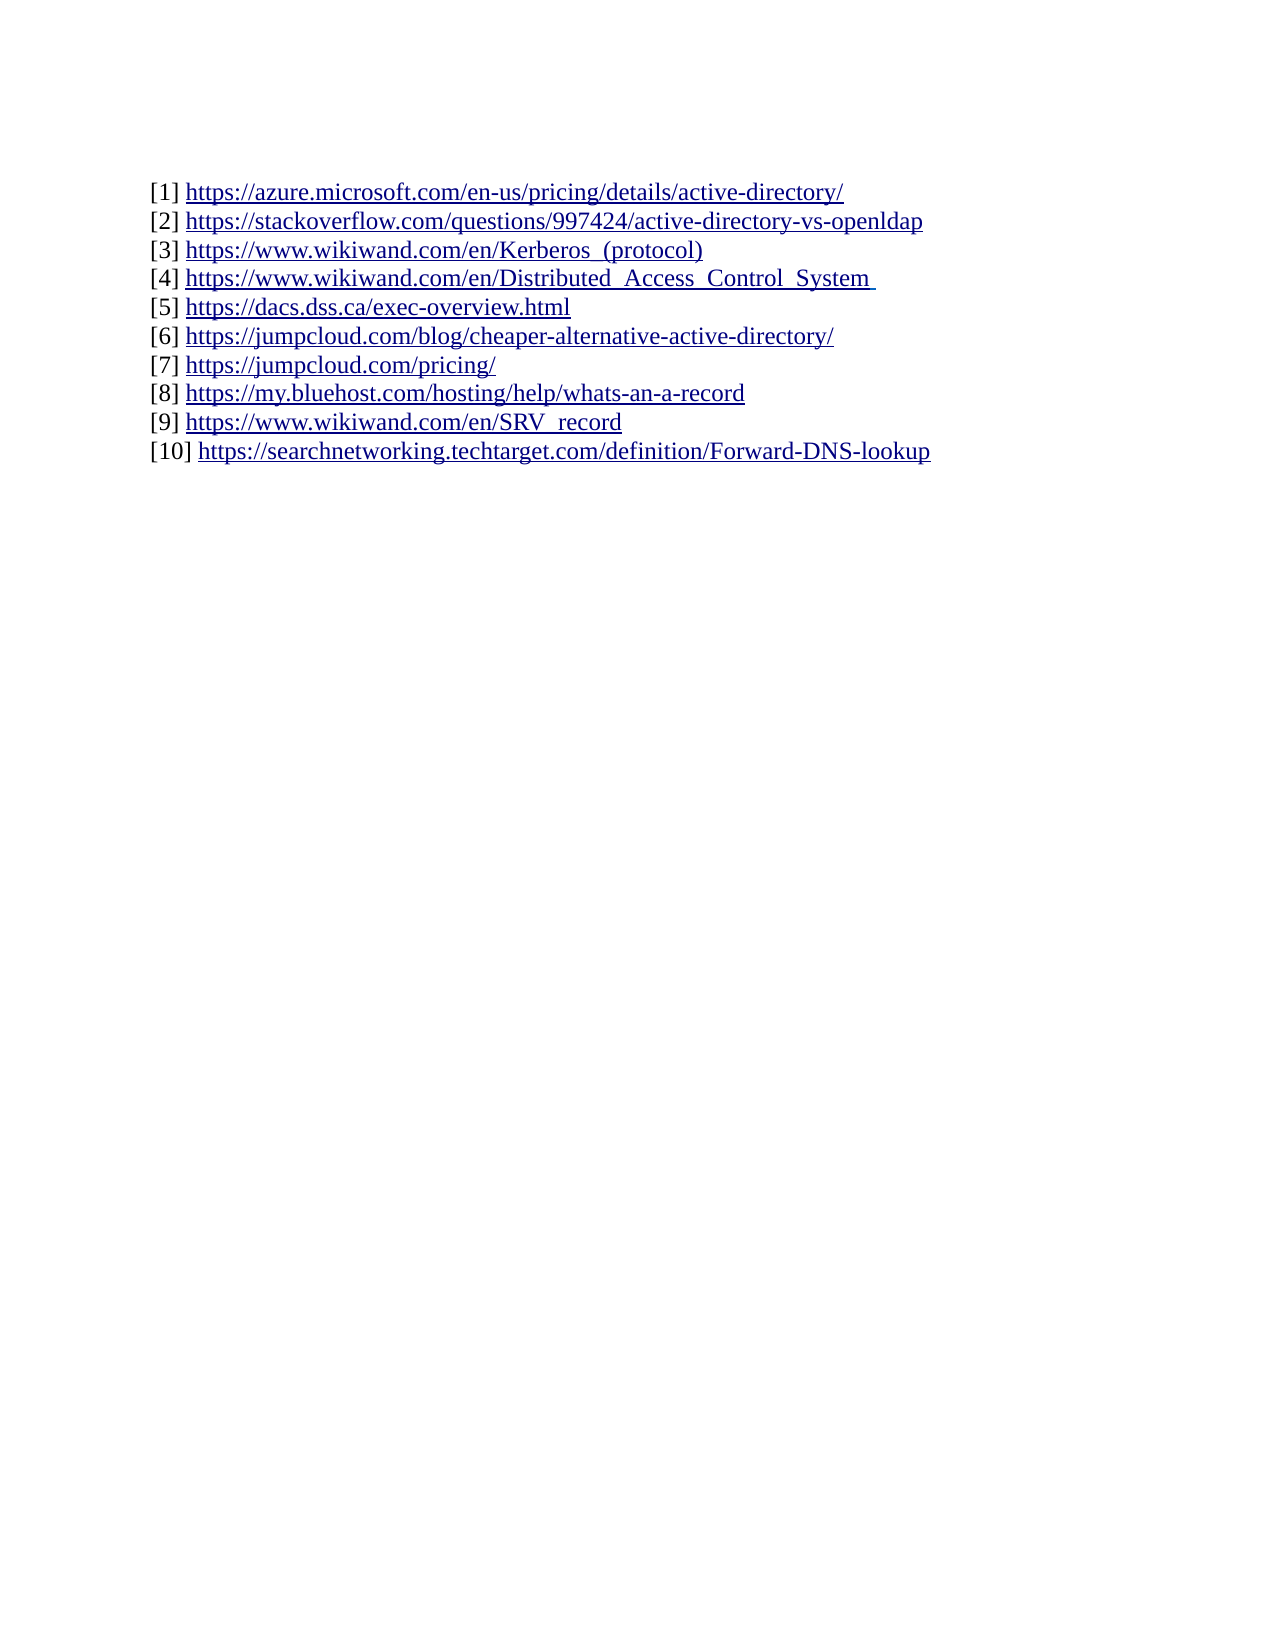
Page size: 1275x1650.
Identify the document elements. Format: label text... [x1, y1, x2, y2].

text [6] https://jumpcloud.com/blog/cheaper-alternative-active-directory/ [150, 321, 1125, 350]
text [4] https://www.wikiwand.com/en/Distributed_Access_Control_System [150, 263, 1125, 292]
text [7] https://jumpcloud.com/pricing/ [150, 350, 1125, 378]
text [8] https://my.bluehost.com/hosting/help/whats-an-a-record [150, 378, 1125, 407]
text [5] https://dacs.dss.ca/exec-overview.html [150, 292, 1125, 321]
text [10] https://searchnetworking.techtarget.com/definition/Forward-DNS-lookup [150, 436, 1125, 465]
text [9] https://www.wikiwand.com/en/SRV_record [150, 407, 1125, 436]
text [1] https://azure.microsoft.com/en-us/pricing/details/active-directory/ [150, 177, 1125, 206]
text [3] https://www.wikiwand.com/en/Kerberos_(protocol) [150, 235, 1125, 263]
text [2] https://stackoverflow.com/questions/997424/active-directory-vs-openldap [150, 206, 1125, 235]
